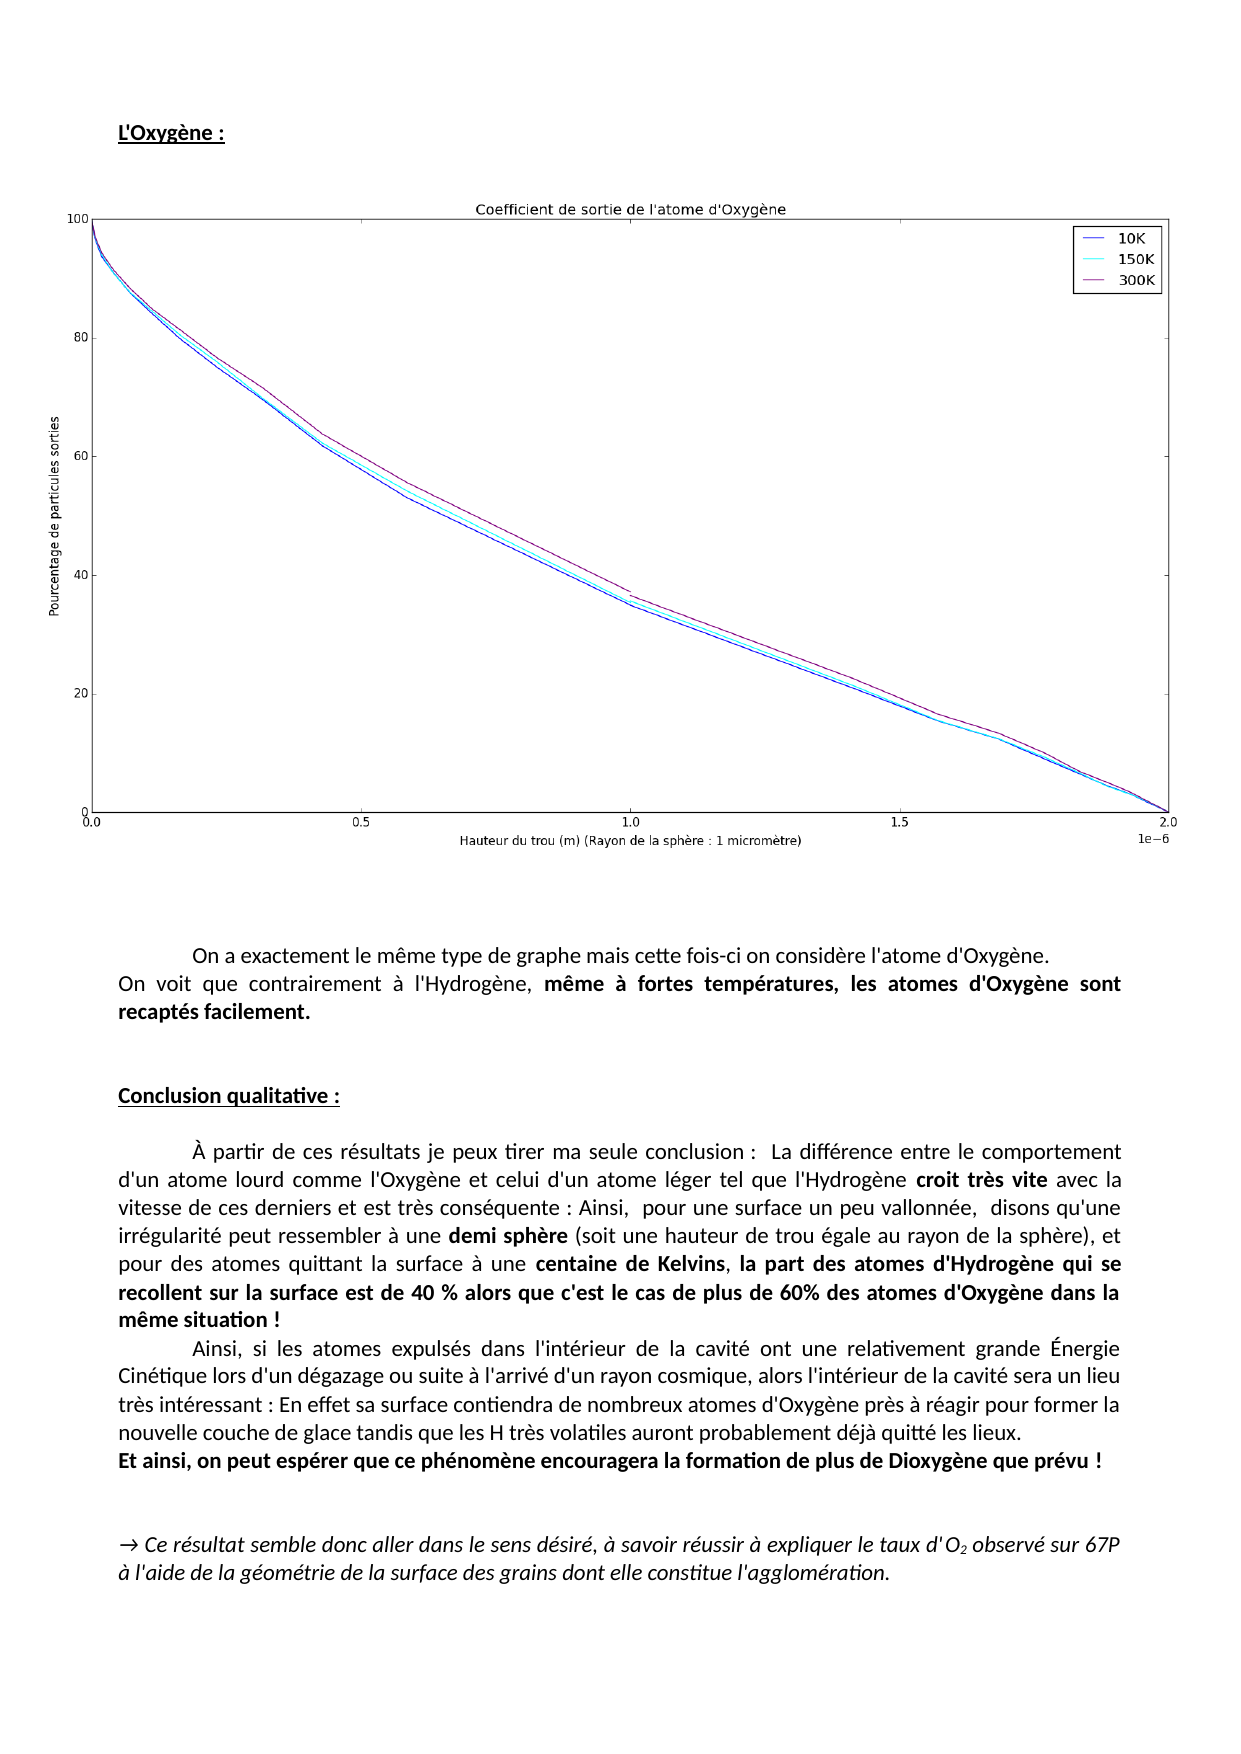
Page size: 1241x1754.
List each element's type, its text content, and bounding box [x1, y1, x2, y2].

picture [32, 182, 1193, 886]
text Et ainsi, on peut espérer que ce phénomène encouragera la formation de plus de Dioxygène que prévu ! [118, 1446, 1122, 1474]
text → Ce résultat semble donc aller dans le sens désiré, à savoir réussir à expliquer le taux d'O2 observé sur 67P à l'aide de la géométrie de la surface des grains dont elle constitue l'agglomération. [118, 1530, 1122, 1586]
text On voit que contrairement à l'Hydrogène, même à fortes températures, les atomes d'Oxygène sont recaptés facilement. [118, 969, 1122, 1025]
text On a exactement le même type de graphe mais cette fois-ci on considère l'atome d'Oxygène. [118, 941, 1122, 969]
text Conclusion qualitative : [118, 1081, 1122, 1109]
text L'Oxygène : [118, 118, 1122, 146]
text À partir de ces résultats je peux tirer ma seule conclusion : La différence entre le comportement d'un atome lourd comme l'Oxygène et celui d'un atome léger tel que l'Hydrogène croit très vite avec la vitesse de ces derniers et est très conséquente : Ainsi, pour une surface un peu vallonnée, disons qu'une irrégularité peut ressembler à une demi sphère (soit une hauteur de trou égale au rayon de la sphère), et pour des atomes quittant la surface à une centaine de Kelvins, la part des atomes d'Hydrogène qui se recollent sur la surface est de 40 % alors que c'est le cas de plus de 60% des atomes d'Oxygène dans la même situation ! [118, 1137, 1122, 1334]
text Ainsi, si les atomes expulsés dans l'intérieur de la cavité ont une relativement grande Énergie Cinétique lors d'un dégazage ou suite à l'arrivé d'un rayon cosmique, alors l'intérieur de la cavité sera un lieu très intéressant : En effet sa surface contiendra de nombreux atomes d'Oxygène près à réagir pour former la nouvelle couche de glace tandis que les H très volatiles auront probablement déjà quitté les lieux. [118, 1334, 1122, 1446]
